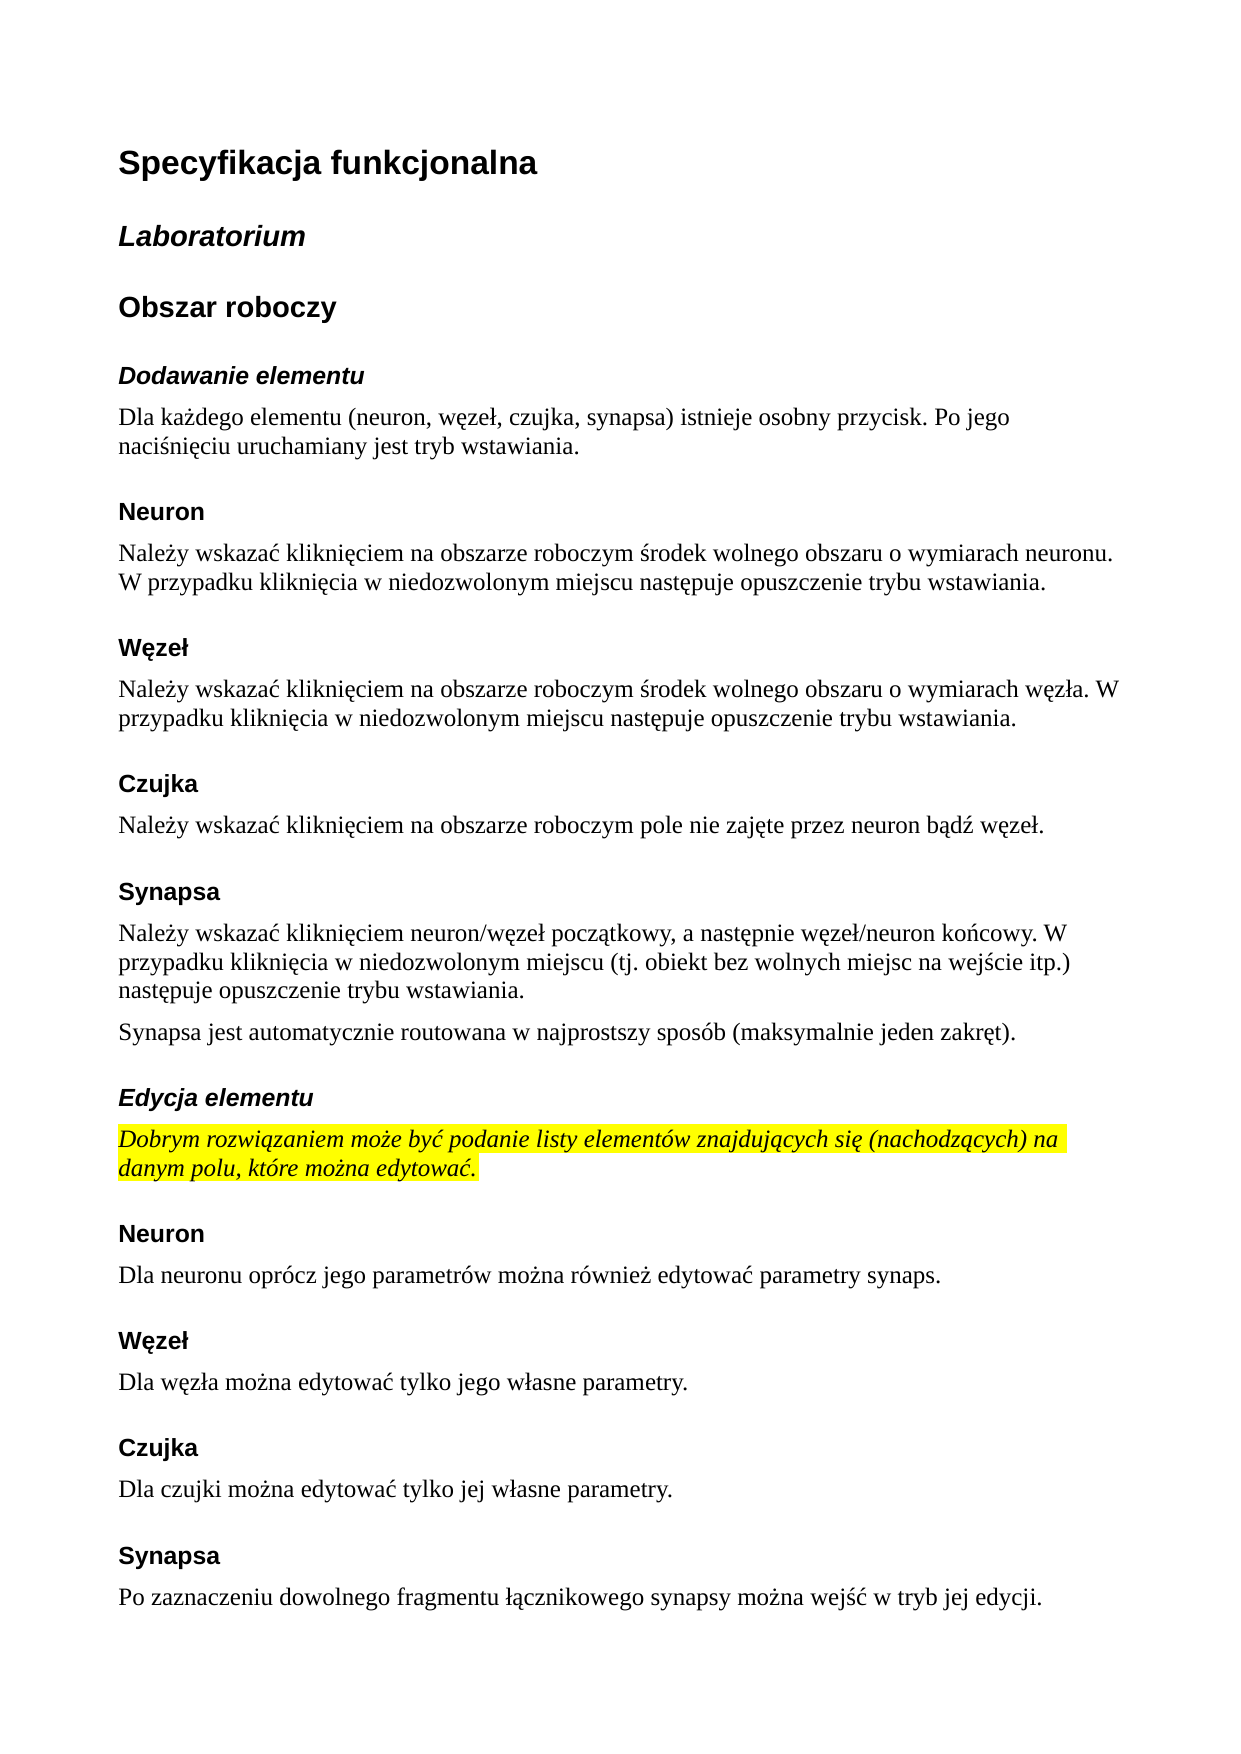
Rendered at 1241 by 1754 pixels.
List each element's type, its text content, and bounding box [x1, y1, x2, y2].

text Dla czujki można edytować tylko jej własne parametry. [118, 1474, 1122, 1503]
subtitle Edycja elementu [118, 1083, 1122, 1111]
text Dla neuronu oprócz jego parametrów można również edytować parametry synaps. [118, 1260, 1122, 1289]
subtitle Neuron [118, 1219, 1122, 1247]
text Dla każdego elementu (neuron, węzeł, czujka, synapsa) istnieje osobny przycisk. Po jego naciśnięciu uruchamiany jest tryb wstawiania. [118, 402, 1122, 460]
subtitle Neuron [118, 497, 1122, 526]
text Dla węzła można edytować tylko jego własne parametry. [118, 1367, 1122, 1396]
subtitle Czujka [118, 769, 1122, 798]
text Należy wskazać kliknięciem na obszarze roboczym środek wolnego obszaru o wymiarach węzła. W przypadku kliknięcia w niedozwolonym miejscu następuje opuszczenie trybu wstawiania. [118, 674, 1122, 732]
text Należy wskazać kliknięciem na obszarze roboczym pole nie zajęte przez neuron bądź węzeł. [118, 811, 1122, 839]
subtitle Dodawanie elementu [118, 361, 1122, 390]
text Po zaznaczeniu dowolnego fragmentu łącznikowego synapsy można wejść w tryb jej edycji. [118, 1582, 1122, 1611]
subtitle Synapsa [118, 877, 1122, 905]
subtitle Czujka [118, 1433, 1122, 1462]
text Należy wskazać kliknięciem neuron/węzeł początkowy, a następnie węzeł/neuron końcowy. W przypadku kliknięcia w niedozwolonym miejscu (tj. obiekt bez wolnych miejsc na wejście itp.) następuje opuszczenie trybu wstawiania. [118, 918, 1122, 1004]
text Należy wskazać kliknięciem na obszarze roboczym środek wolnego obszaru o wymiarach neuronu. W przypadku kliknięcia w niedozwolonym miejscu następuje opuszczenie trybu wstawiania. [118, 538, 1122, 596]
subtitle Węzeł [118, 633, 1122, 662]
subtitle Laboratorium [118, 219, 1122, 253]
subtitle Synapsa [118, 1541, 1122, 1569]
subtitle Obszar roboczy [118, 290, 1122, 324]
text Synapsa jest automatycznie routowana w najprostszy sposób (maksymalnie jeden zakręt). [118, 1017, 1122, 1045]
subtitle Specyfikacja funkcjonalna [118, 143, 1122, 182]
subtitle Węzeł [118, 1326, 1122, 1355]
text Dobrym rozwiązaniem może być podanie listy elementów znajdujących się (nachodzących) na danym polu, które można edytować. [118, 1124, 1122, 1181]
